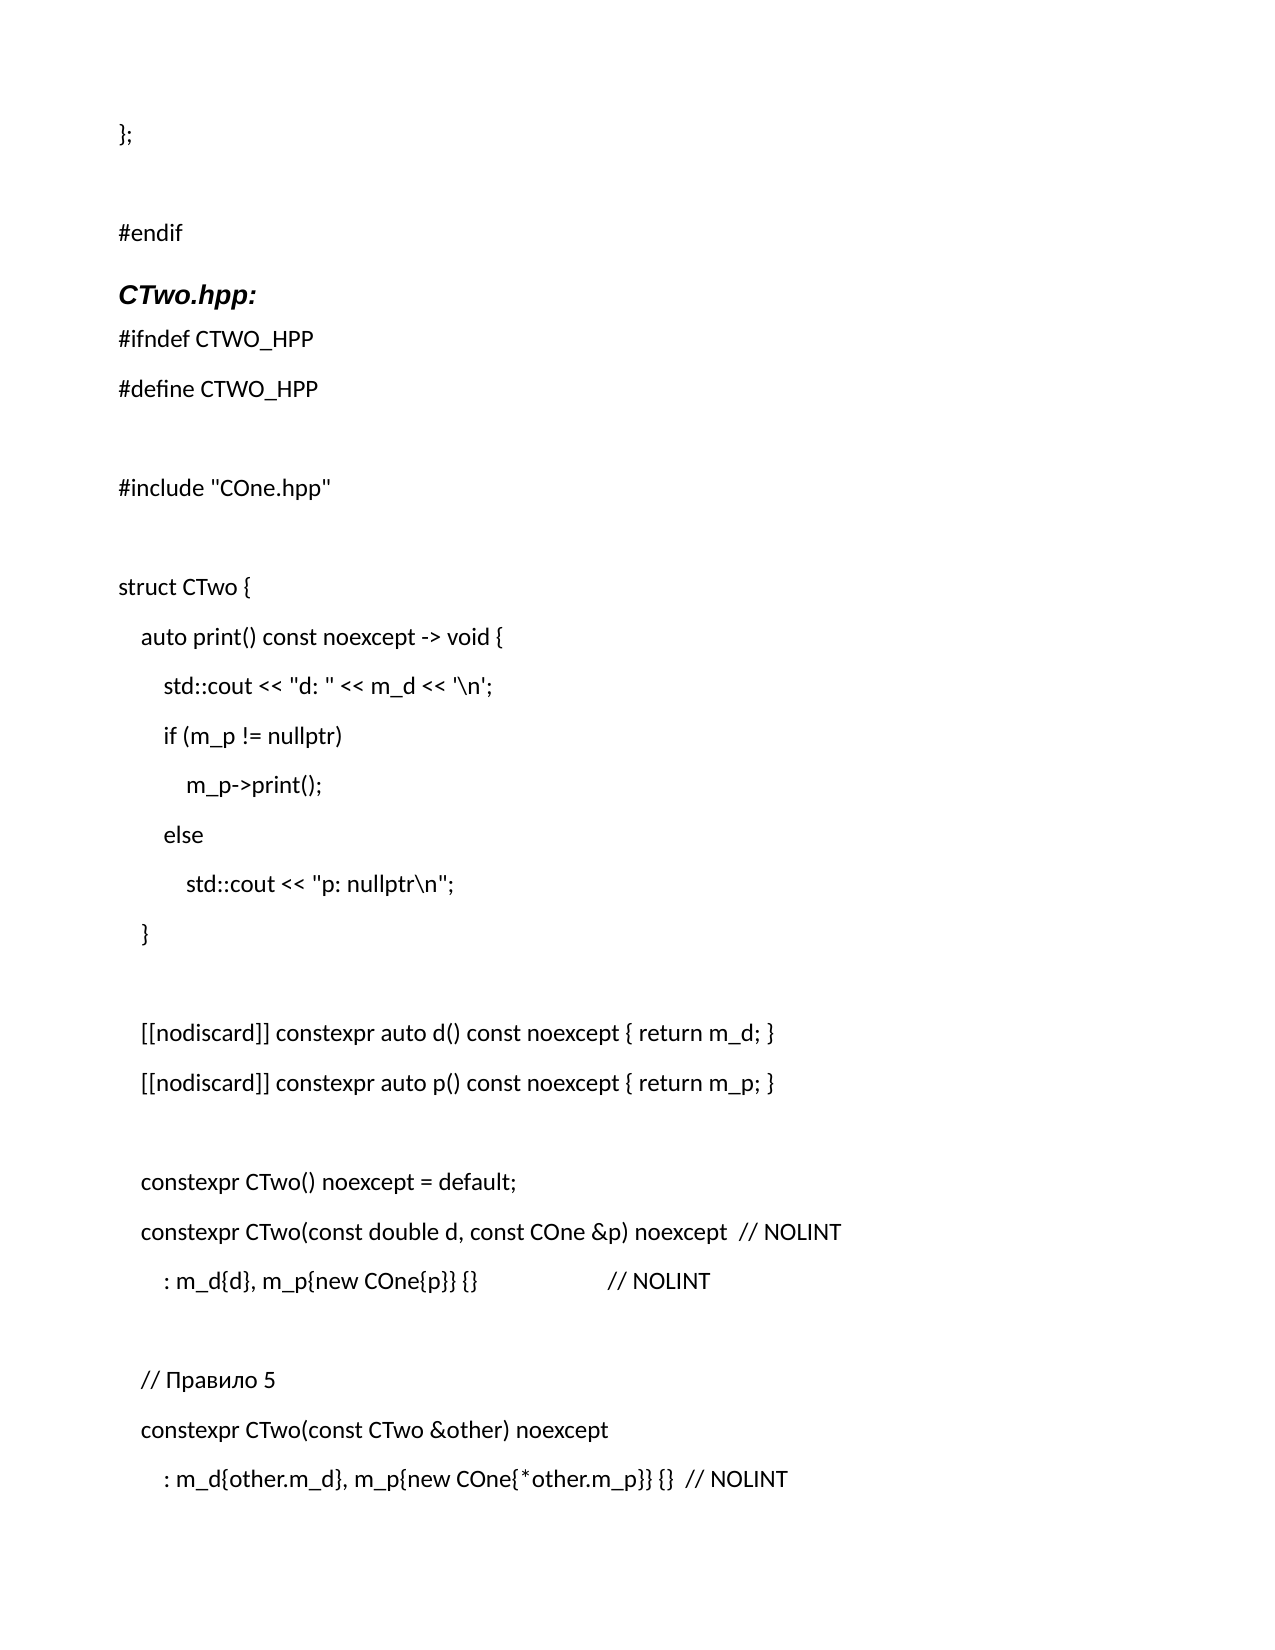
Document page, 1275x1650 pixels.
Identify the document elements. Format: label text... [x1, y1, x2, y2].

text #ifndef CTWO_HPP [118, 323, 1157, 354]
text #include "COne.hpp" [118, 472, 1157, 502]
text constexpr CTwo(const CTwo &other) noexcept [118, 1414, 1157, 1444]
text : m_d{other.m_d}, m_p{new COne{*other.m_p}} {} // NOLINT [118, 1463, 1157, 1494]
text #endif [118, 217, 1157, 248]
text : m_d{d}, m_p{new COne{p}} {} // NOLINT [118, 1265, 1157, 1296]
text constexpr CTwo(const double d, const COne &p) noexcept // NOLINT [118, 1216, 1157, 1246]
text // Правило 5 [118, 1364, 1157, 1395]
text } [118, 918, 1157, 949]
text struct CTwo { [118, 571, 1157, 602]
text std::cout << "d: " << m_d << '\n'; [118, 670, 1157, 701]
text auto print() const noexcept -> void { [118, 621, 1157, 651]
text }; [118, 118, 1157, 149]
subtitle CTwo.hpp: [118, 279, 1157, 311]
text m_p->print(); [118, 769, 1157, 800]
text constexpr CTwo() noexcept = default; [118, 1166, 1157, 1197]
text if (m_p != nullptr) [118, 720, 1157, 750]
text std::cout << "p: nullptr\n"; [118, 868, 1157, 899]
text [[nodiscard]] constexpr auto d() const noexcept { return m_d; } [118, 1017, 1157, 1048]
text [[nodiscard]] constexpr auto p() const noexcept { return m_p; } [118, 1067, 1157, 1097]
text else [118, 819, 1157, 849]
text #define CTWO_HPP [118, 373, 1157, 403]
